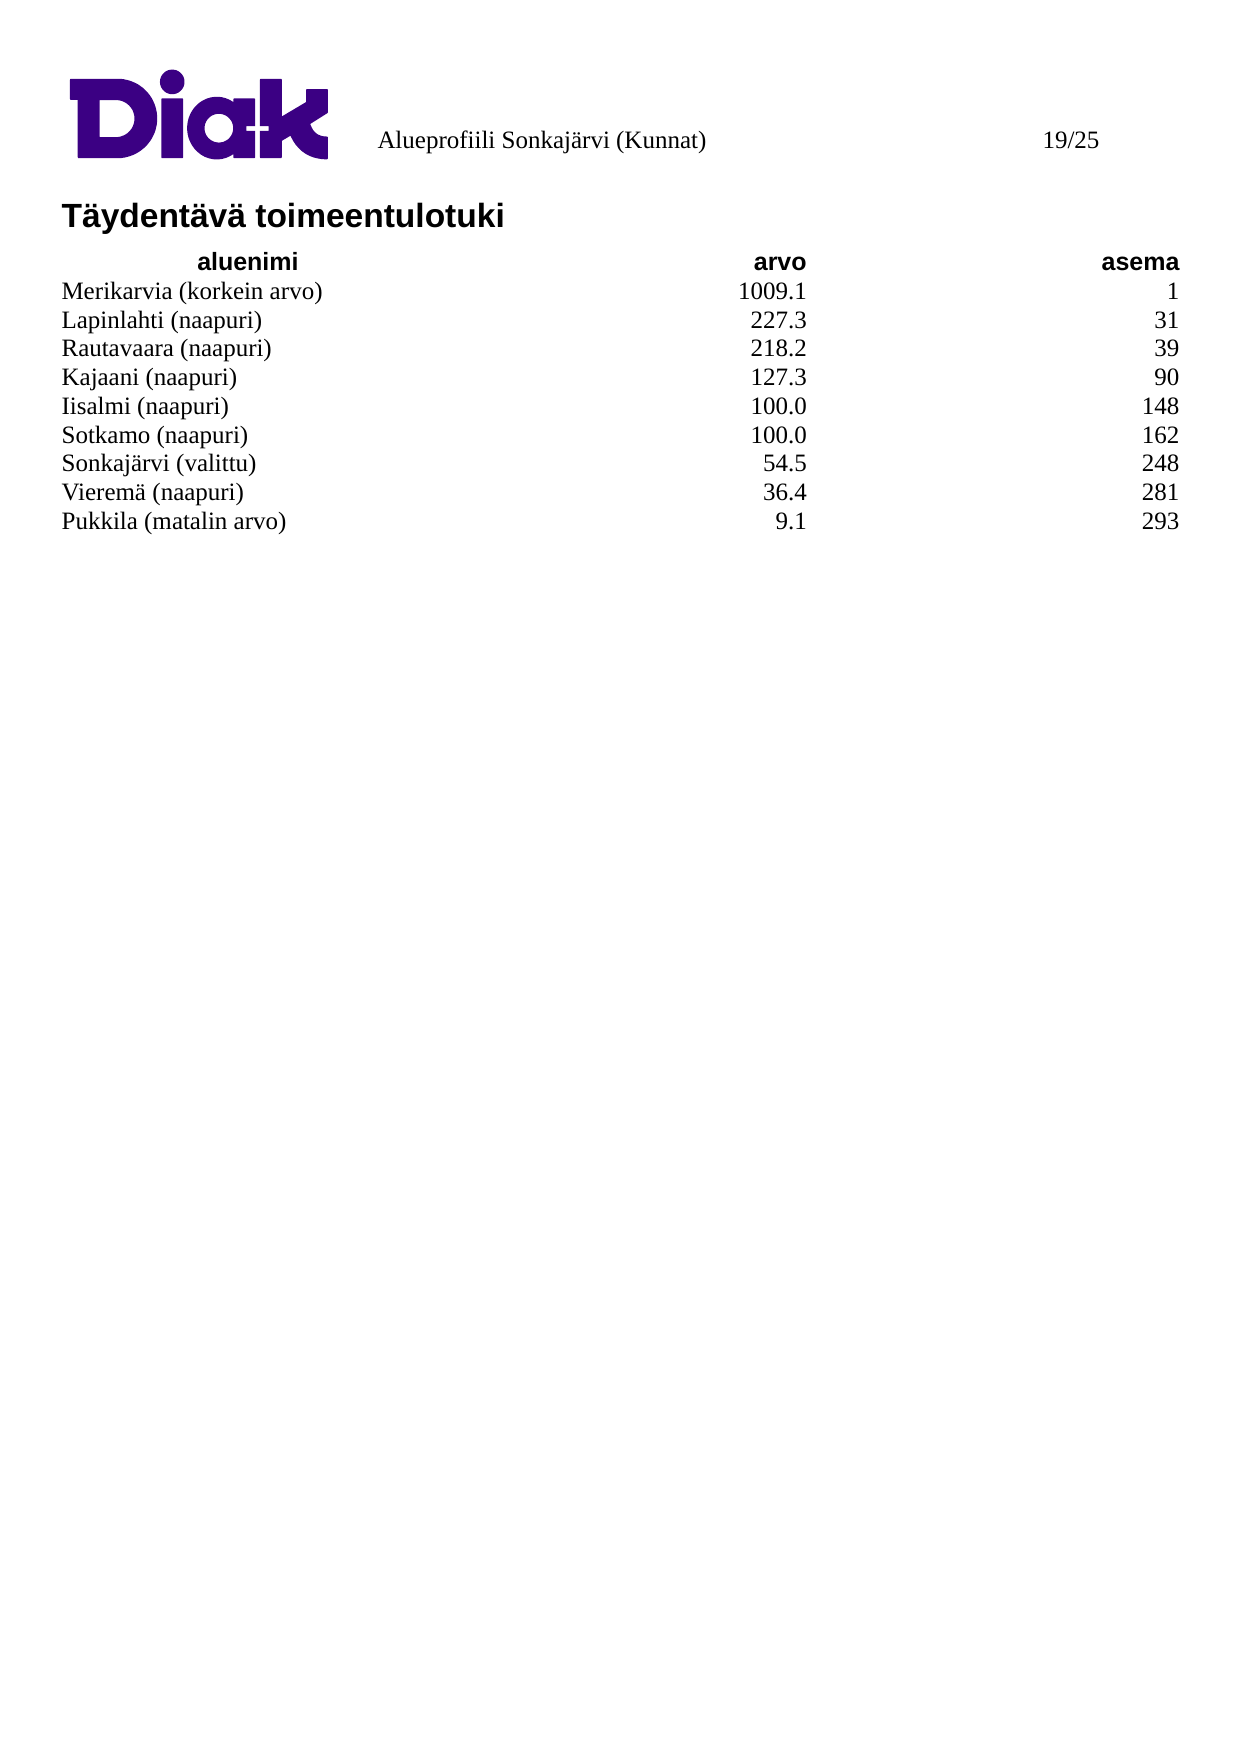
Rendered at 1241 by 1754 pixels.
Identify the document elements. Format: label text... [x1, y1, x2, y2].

table_cell 39 [806, 334, 1179, 362]
table_cell 1009.1 [434, 276, 806, 305]
table_cell 9.1 [434, 506, 806, 535]
table_cell 90 [806, 362, 1179, 391]
table_cell Kajaani (naapuri) [61, 362, 434, 391]
table_cell Merikarvia (korkein arvo) [61, 276, 434, 305]
table_cell 281 [806, 477, 1179, 506]
table_cell Sotkamo (naapuri) [61, 420, 434, 448]
table_cell 248 [806, 449, 1179, 477]
table_cell 54.5 [434, 449, 806, 477]
table_cell 227.3 [434, 305, 806, 333]
table_cell 293 [806, 506, 1179, 535]
subtitle Täydentävä toimeentulotuki [61, 196, 1179, 235]
table_cell 218.2 [434, 334, 806, 362]
table_cell Pukkila (matalin arvo) [61, 506, 434, 535]
table_cell 31 [806, 305, 1179, 333]
table_cell 148 [806, 391, 1179, 420]
table_cell 162 [806, 420, 1179, 448]
table_header arvo [434, 247, 806, 276]
table_cell 1 [806, 276, 1179, 305]
table_cell Vieremä (naapuri) [61, 477, 434, 506]
table_cell 100.0 [434, 391, 806, 420]
table_header aluenimi [61, 247, 434, 276]
table_cell Sonkajärvi (valittu) [61, 449, 434, 477]
table_cell 36.4 [434, 477, 806, 506]
table_cell Lapinlahti (naapuri) [61, 305, 434, 333]
table_header asema [806, 247, 1179, 276]
table_cell 100.0 [434, 420, 806, 448]
table_cell 127.3 [434, 362, 806, 391]
table_cell Rautavaara (naapuri) [61, 334, 434, 362]
table_cell Iisalmi (naapuri) [61, 391, 434, 420]
